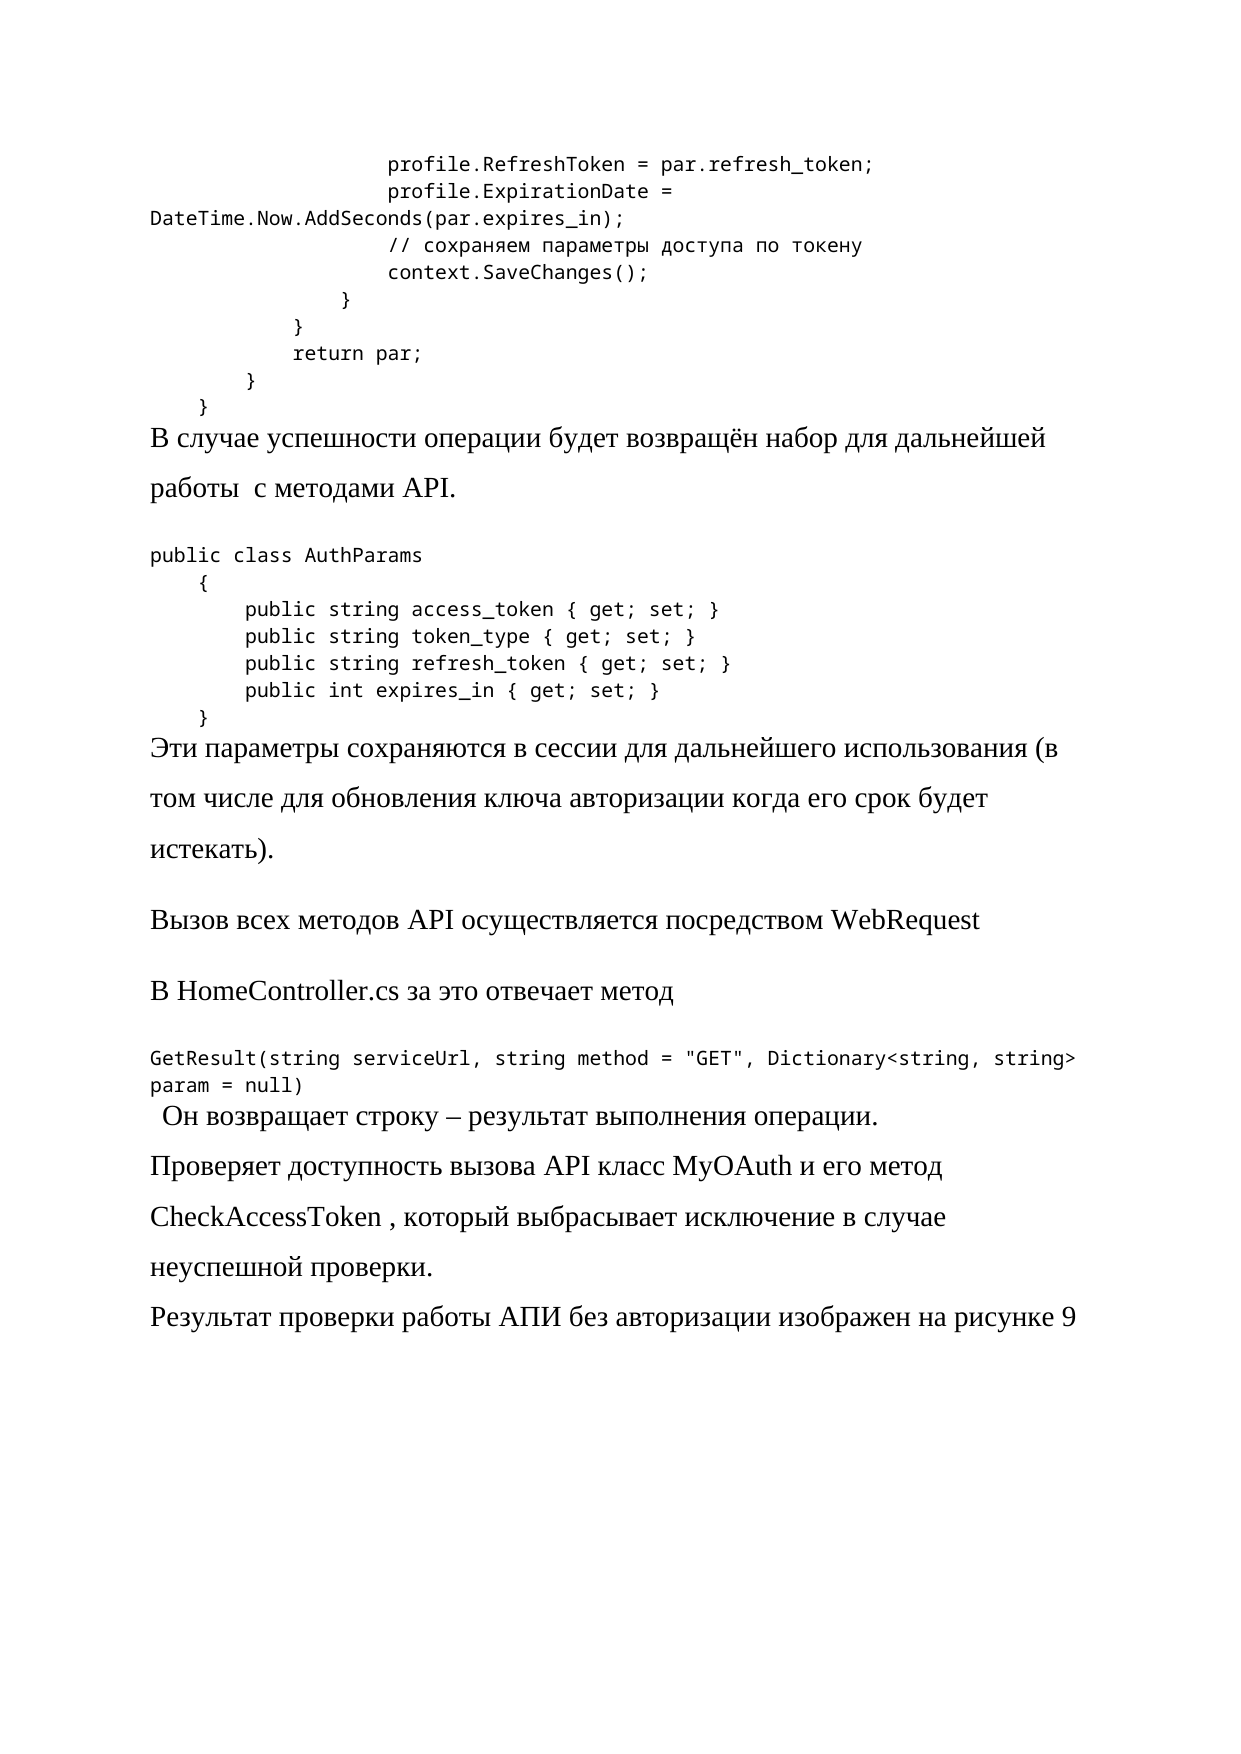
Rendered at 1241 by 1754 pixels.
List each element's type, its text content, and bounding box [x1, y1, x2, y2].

text public string refresh_token { get; set; } [150, 649, 1090, 676]
text public int expires_in { get; set; } [150, 676, 1090, 703]
text } [150, 366, 1090, 393]
text return par; [150, 339, 1090, 366]
text Вызов всех методов API осуществляется посредством WebRequest [150, 902, 1090, 935]
text } [150, 285, 1090, 312]
text GetResult(string serviceUrl, string method = "GET", Dictionary<string, string> param = null) [150, 1044, 1090, 1098]
text { [150, 568, 1090, 595]
text context.SaveChanges(); [150, 258, 1090, 285]
text profile.RefreshToken = par.refresh_token; [150, 150, 1090, 177]
text public class AuthParams [150, 541, 1090, 568]
text } [150, 703, 1090, 730]
text } [150, 312, 1090, 339]
text } [150, 393, 1090, 420]
text public string access_token { get; set; } [150, 595, 1090, 622]
text profile.ExpirationDate = DateTime.Now.AddSeconds(par.expires_in); [150, 177, 1090, 231]
text Результат проверки работы АПИ без авторизации изображен на рисунке 9 [150, 1299, 1090, 1333]
text // сохраняем параметры доступа по токену [150, 231, 1090, 258]
text В HomeController.cs за это отвечает метод [150, 973, 1090, 1007]
text Проверяет доступность вызова API класс MyOAuth и его метод CheckAccessToken , который выбрасывает исключение в случае неуспешной проверки. [150, 1148, 1090, 1283]
text public string token_type { get; set; } [150, 622, 1090, 649]
text В случае успешности операции будет возвращён набор для дальнейшей работы с методами API. [150, 420, 1090, 504]
text Он возвращает строку – результат выполнения операции. [150, 1098, 1090, 1132]
text Эти параметры сохраняются в сессии для дальнейшего использования (в том числе для обновления ключа авторизации когда его срок будет истекать). [150, 730, 1090, 864]
